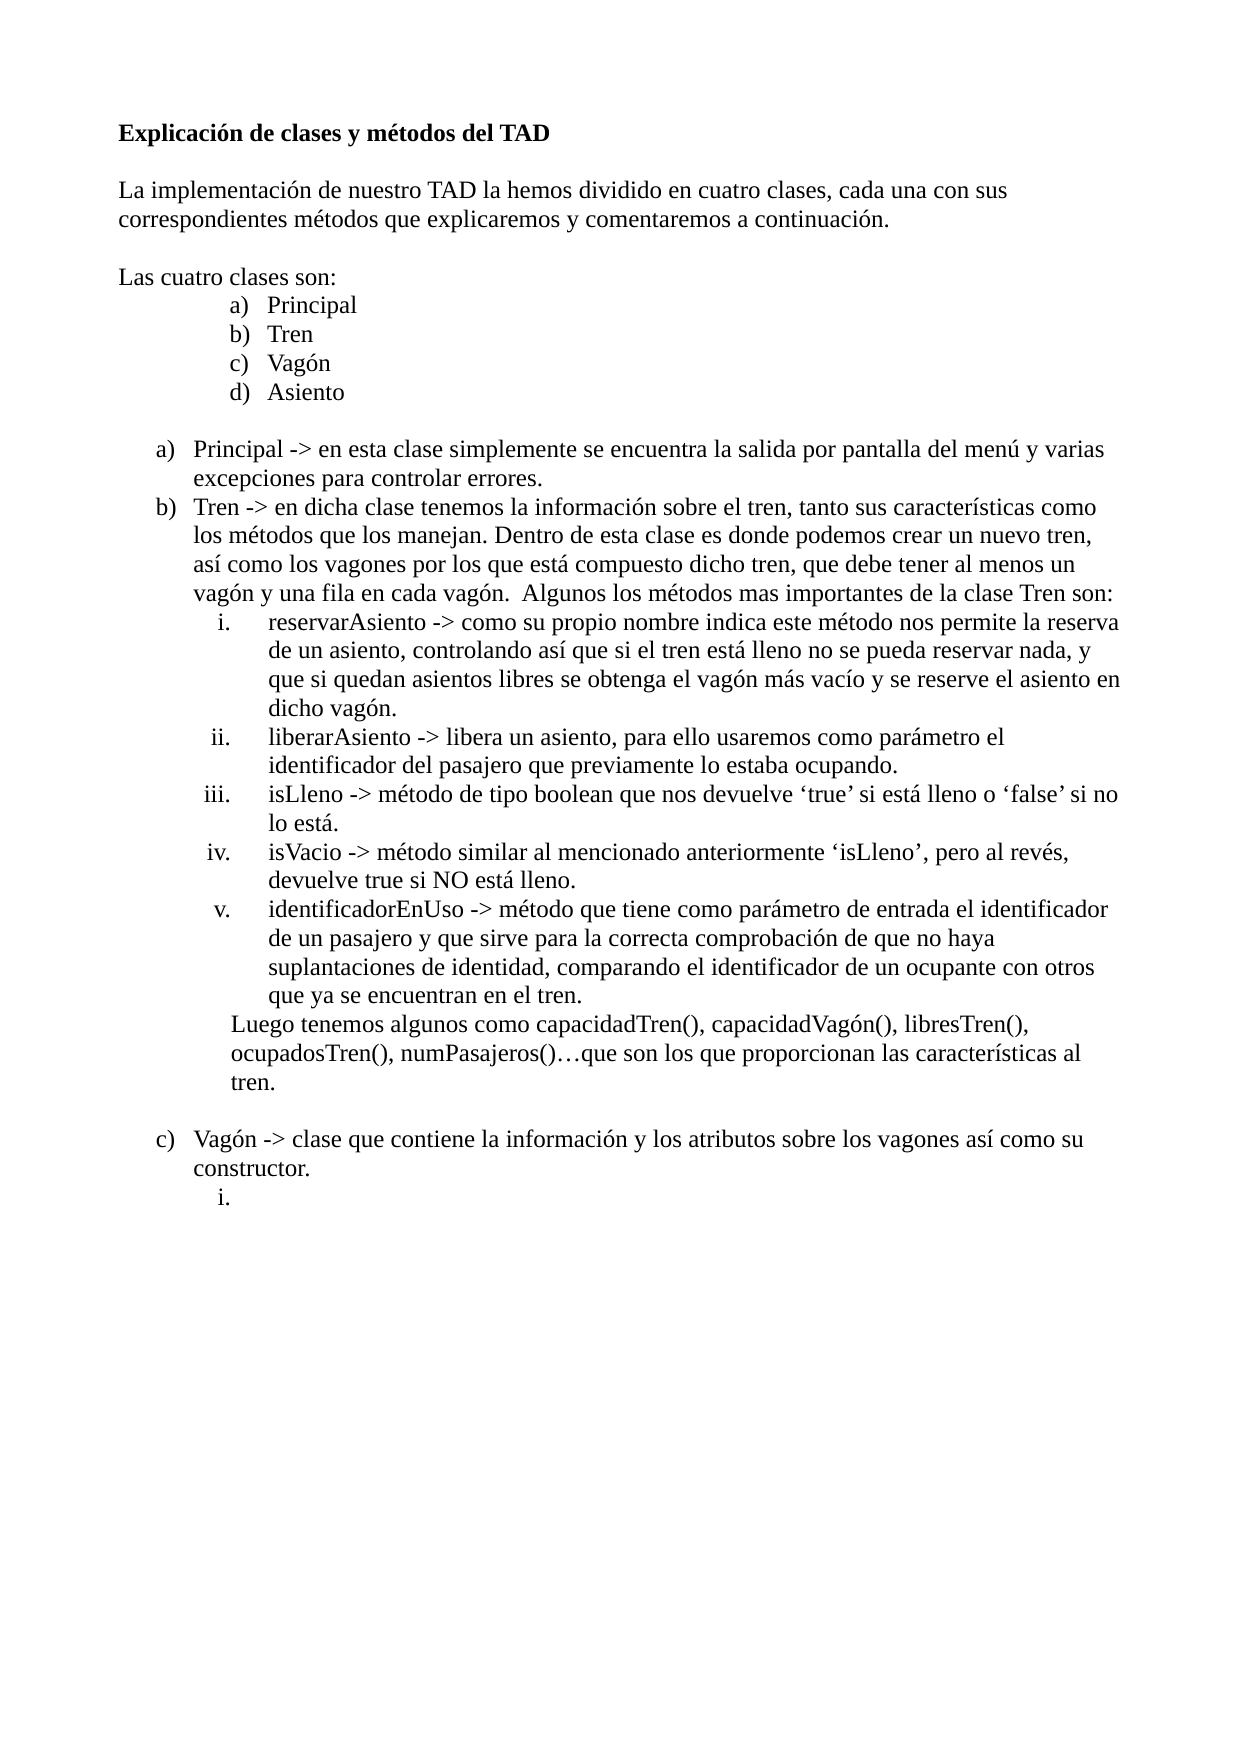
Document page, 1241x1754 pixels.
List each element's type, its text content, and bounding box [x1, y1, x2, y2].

list Principal [229, 291, 1122, 319]
text La implementación de nuestro TAD la hemos dividido en cuatro clases, cada una con sus correspondientes métodos que explicaremos y comentaremos a continuación. [118, 176, 1122, 233]
list Asiento [229, 377, 1122, 406]
list Tren [229, 319, 1122, 348]
list liberarAsiento -> libera un asiento, para ello usaremos como parámetro el identificador del pasajero que previamente lo estaba ocupando. [231, 722, 1122, 779]
list Vagón -> clase que contiene la información y los atributos sobre los vagones así como su constructor. [156, 1124, 1122, 1182]
text Las cuatro clases son: [118, 262, 1122, 291]
list isLleno -> método de tipo boolean que nos devuelve ‘true’ si está lleno o ‘false’ si no lo está. [231, 779, 1122, 837]
list identificadorEnUso -> método que tiene como parámetro de entrada el identificador de un pasajero y que sirve para la correcta comprobación de que no haya suplantaciones de identidad, comparando el identificador de un ocupante con otros que ya se encuentran en el tren. [231, 894, 1122, 1009]
list Vagón [229, 348, 1122, 377]
list Principal -> en esta clase simplemente se encuentra la salida por pantalla del menú y varias excepciones para controlar errores. [156, 434, 1122, 492]
list isVacio -> método similar al mencionado anteriormente ‘isLleno’, pero al revés, devuelve true si NO está lleno. [231, 837, 1122, 894]
text Luego tenemos algunos como capacidadTren(), capacidadVagón(), libresTren(), ocupadosTren(), numPasajeros()…que son los que proporcionan las características al tren. [231, 1009, 1122, 1096]
list Tren -> en dicha clase tenemos la información sobre el tren, tanto sus características como los métodos que los manejan. Dentro de esta clase es donde podemos crear un nuevo tren, así como los vagones por los que está compuesto dicho tren, que debe tener al menos un vagón y una fila en cada vagón. Algunos los métodos mas importantes de la clase Tren son: [156, 492, 1122, 607]
list reservarAsiento -> como su propio nombre indica este método nos permite la reserva de un asiento, controlando así que si el tren está lleno no se pueda reservar nada, y que si quedan asientos libres se obtenga el vagón más vacío y se reserve el asiento en dicho vagón. [231, 607, 1122, 722]
text Explicación de clases y métodos del TAD [118, 118, 1122, 147]
